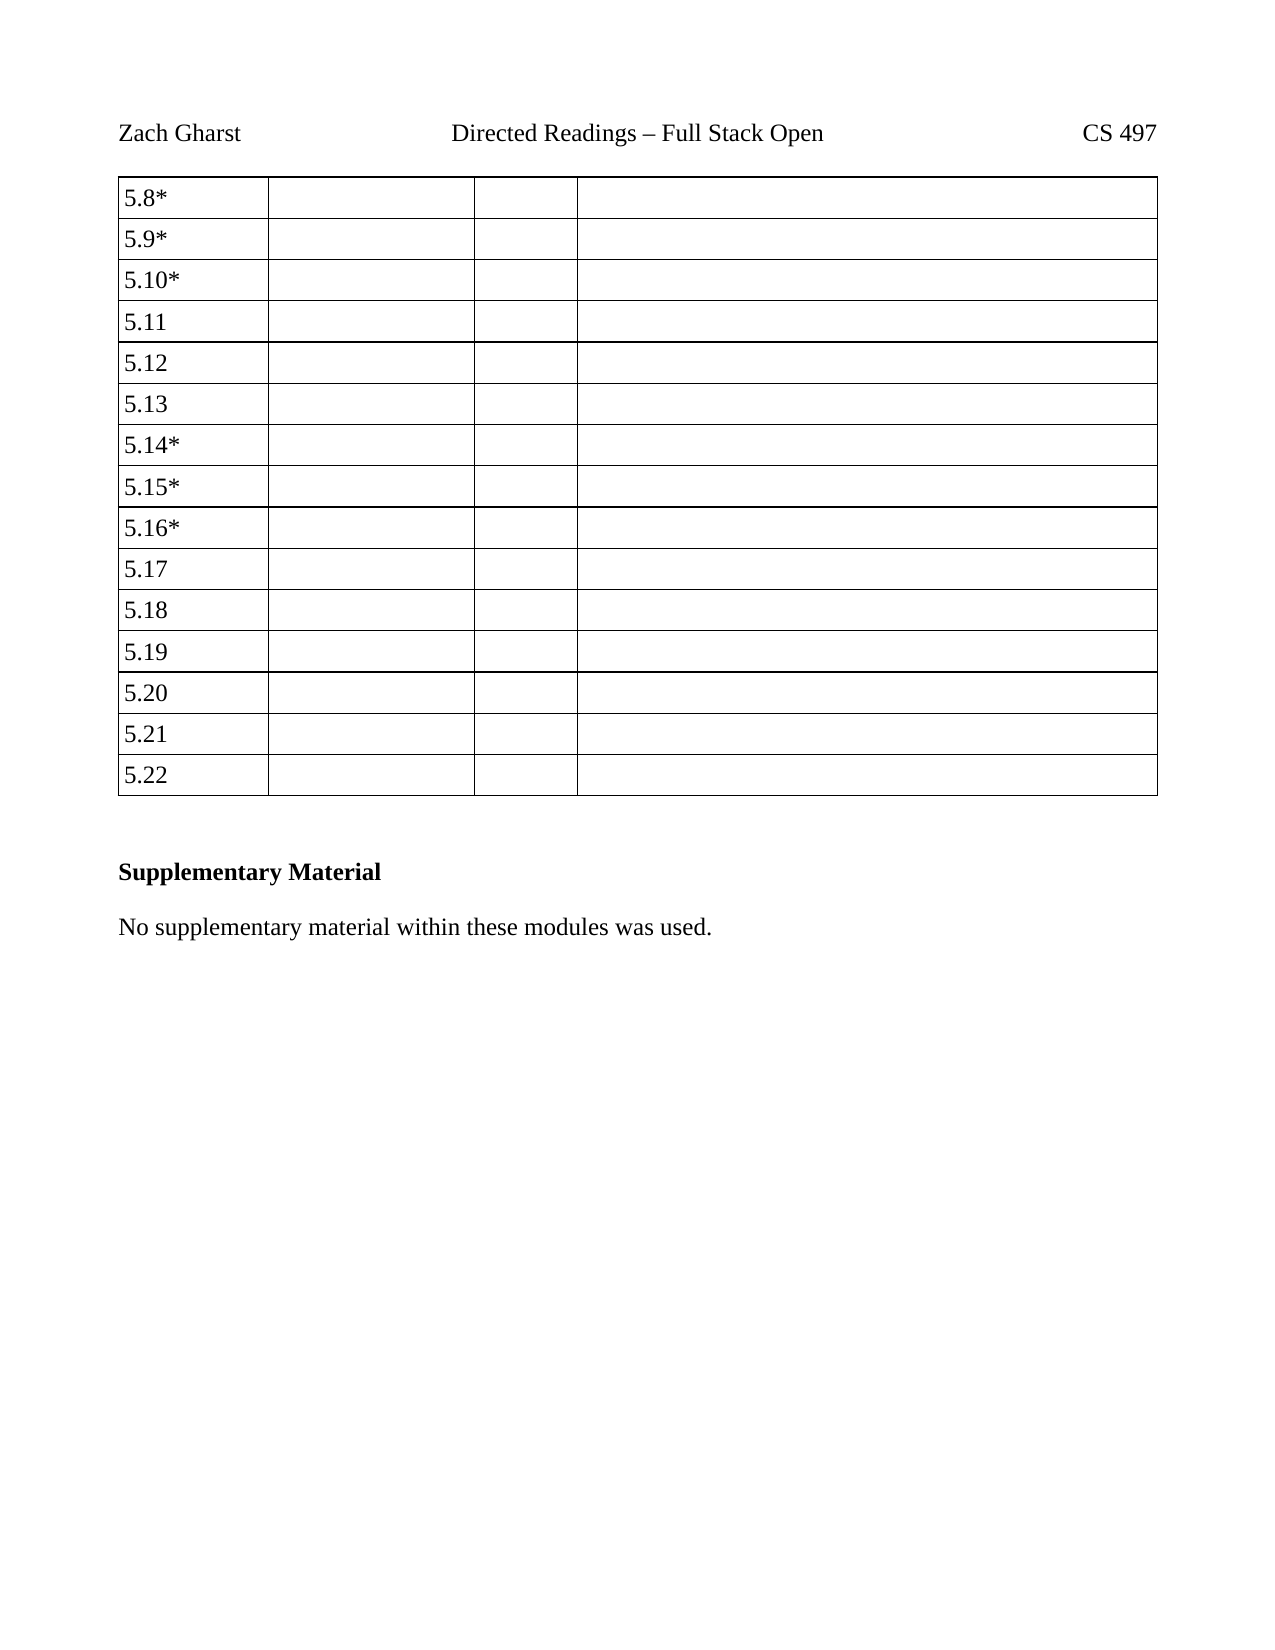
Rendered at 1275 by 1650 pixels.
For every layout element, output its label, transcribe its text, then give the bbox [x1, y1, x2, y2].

table_cell [578, 219, 1157, 259]
table_cell 5.16* [119, 508, 268, 548]
table_cell [475, 301, 577, 341]
table_cell [578, 714, 1157, 754]
table_cell [578, 508, 1157, 548]
table_cell [475, 549, 577, 589]
table_cell 5.15* [119, 466, 268, 506]
table_cell [269, 549, 474, 589]
table_cell 5.9* [119, 219, 268, 259]
table_cell [269, 178, 474, 218]
table_cell [269, 301, 474, 341]
table_cell [269, 219, 474, 259]
table_cell 5.10* [119, 260, 268, 300]
table_cell [578, 631, 1157, 671]
table_cell [578, 301, 1157, 341]
table_cell [475, 425, 577, 465]
table_cell [578, 466, 1157, 506]
table_cell [578, 425, 1157, 465]
table_cell 5.8* [119, 178, 268, 218]
table_cell 5.17 [119, 549, 268, 589]
table_cell 5.21 [119, 714, 268, 754]
table_cell [578, 260, 1157, 300]
text Supplementary Material [118, 857, 1157, 886]
table_cell [475, 343, 577, 383]
table_cell [269, 384, 474, 424]
table_cell [475, 466, 577, 506]
table_cell 5.12 [119, 343, 268, 383]
table_cell [578, 673, 1157, 713]
table_cell [475, 219, 577, 259]
table_cell [475, 384, 577, 424]
table_cell 5.19 [119, 631, 268, 671]
table_cell [475, 508, 577, 548]
table_cell [578, 384, 1157, 424]
table_cell [269, 590, 474, 630]
table_cell [269, 673, 474, 713]
table_cell [269, 343, 474, 383]
table_cell [475, 755, 577, 795]
table_cell 5.14* [119, 425, 268, 465]
table_cell [269, 755, 474, 795]
table_cell [269, 508, 474, 548]
table_cell [475, 260, 577, 300]
text No supplementary material within these modules was used. [118, 912, 1157, 941]
table_cell [475, 673, 577, 713]
table_cell [475, 178, 577, 218]
table_cell 5.11 [119, 301, 268, 341]
table_cell [475, 714, 577, 754]
table_cell [578, 549, 1157, 589]
table_cell [578, 343, 1157, 383]
table_cell [269, 631, 474, 671]
table_cell 5.20 [119, 673, 268, 713]
table_cell [578, 178, 1157, 218]
table_cell 5.22 [119, 755, 268, 795]
table_cell 5.18 [119, 590, 268, 630]
table_cell [269, 260, 474, 300]
table_cell [578, 590, 1157, 630]
table_cell [269, 466, 474, 506]
table_cell 5.13 [119, 384, 268, 424]
table_cell [578, 755, 1157, 795]
table_cell [475, 590, 577, 630]
table_cell [269, 714, 474, 754]
table_cell [475, 631, 577, 671]
table_cell [269, 425, 474, 465]
